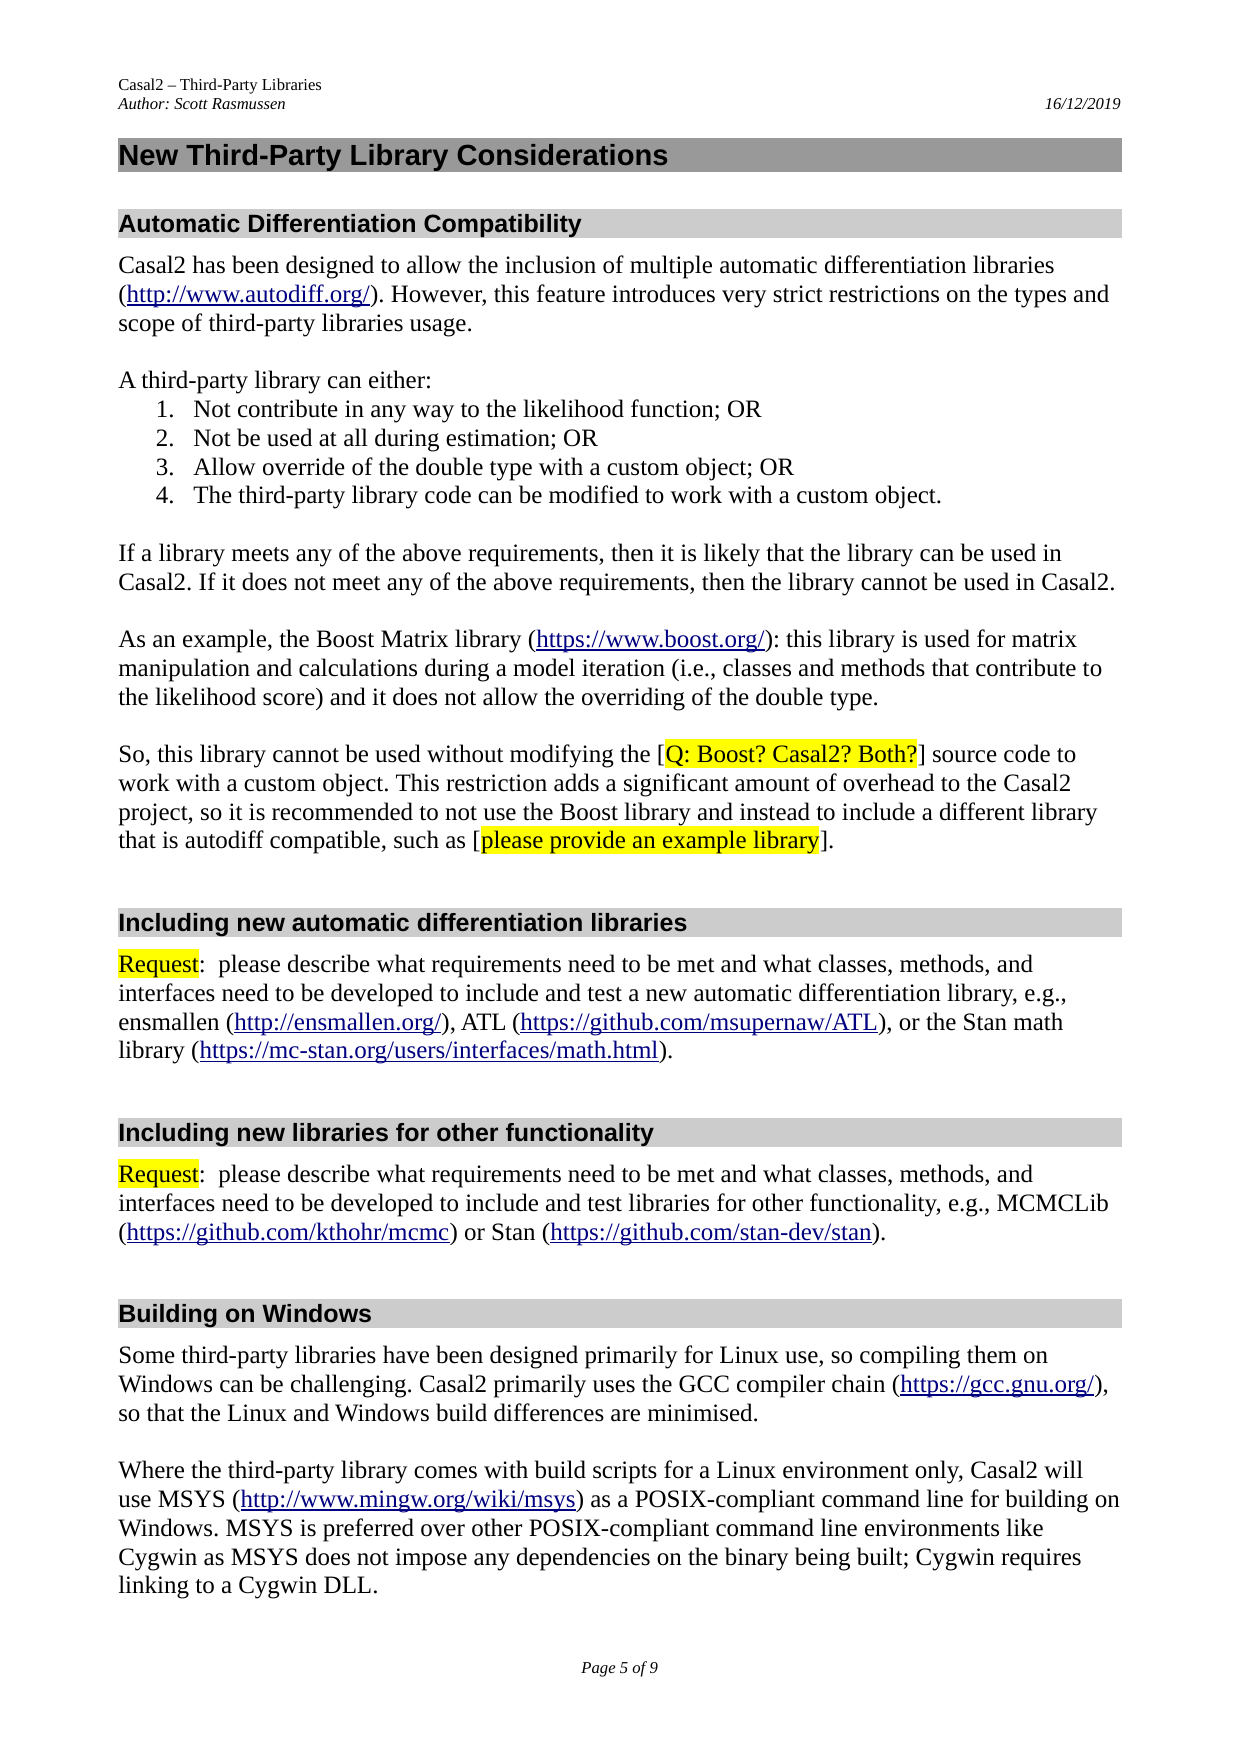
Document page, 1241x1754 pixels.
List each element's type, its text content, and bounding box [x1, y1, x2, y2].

text Request: please describe what requirements need to be met and what classes, methods, and interfaces need to be developed to include and test a new automatic differentiation library, e.g., ensmallen (http://ensmallen.org/), ATL (https://github.com/msupernaw/ATL), or the Stan math library (https://mc-stan.org/users/interfaces/math.html). [118, 949, 1122, 1064]
subtitle Automatic Differentiation Compatibility [118, 209, 1122, 238]
text Casal2 has been designed to allow the inclusion of multiple automatic differentiation libraries (http://www.autodiff.org/). However, this feature introduces very strict restrictions on the types and scope of third-party libraries usage. [118, 251, 1122, 337]
list Allow override of the double type with a custom object; OR [156, 452, 1122, 481]
list Not contribute in any way to the likelihood function; OR [156, 394, 1122, 423]
text Where the third-party library comes with build scripts for a Linux environment only, Casal2 will use MSYS (http://www.mingw.org/wiki/msys) as a POSIX-compliant command line for building on Windows. MSYS is preferred over other POSIX-compliant command line environments like Cygwin as MSYS does not impose any dependencies on the binary being built; Cygwin requires linking to a Cygwin DLL. [118, 1456, 1122, 1599]
text If a library meets any of the above requirements, then it is likely that the library can be used in Casal2. If it does not meet any of the above requirements, then the library cannot be used in Casal2. [118, 538, 1122, 596]
subtitle Including new libraries for other functionality [118, 1118, 1122, 1147]
subtitle Including new automatic differentiation libraries [118, 908, 1122, 937]
text Request: please describe what requirements need to be met and what classes, methods, and interfaces need to be developed to include and test libraries for other functionality, e.g., MCMCLib (https://github.com/kthohr/mcmc) or Stan (https://github.com/stan-dev/stan). [118, 1159, 1122, 1246]
text Some third-party libraries have been designed primarily for Linux use, so compiling them on Windows can be challenging. Casal2 primarily uses the GCC compiler chain (https://gcc.gnu.org/), so that the Linux and Windows build differences are minimised. [118, 1341, 1122, 1427]
subtitle New Third-Party Library Considerations [118, 138, 1122, 172]
list Not be used at all during estimation; OR [156, 423, 1122, 452]
text As an example, the Boost Matrix library (https://www.boost.org/): this library is used for matrix manipulation and calculations during a model iteration (i.e., classes and methods that contribute to the likelihood score) and it does not allow the overriding of the double type. [118, 624, 1122, 711]
text A third-party library can either: [118, 366, 1122, 394]
list The third-party library code can be modified to work with a custom object. [156, 481, 1122, 509]
subtitle Building on Windows [118, 1299, 1122, 1328]
text So, this library cannot be used without modifying the [Q: Boost? Casal2? Both?] source code to work with a custom object. This restriction adds a significant amount of overhead to the Casal2 project, so it is recommended to not use the Boost library and instead to include a different library that is autodiff compatible, such as [please provide an example library]. [118, 739, 1122, 854]
